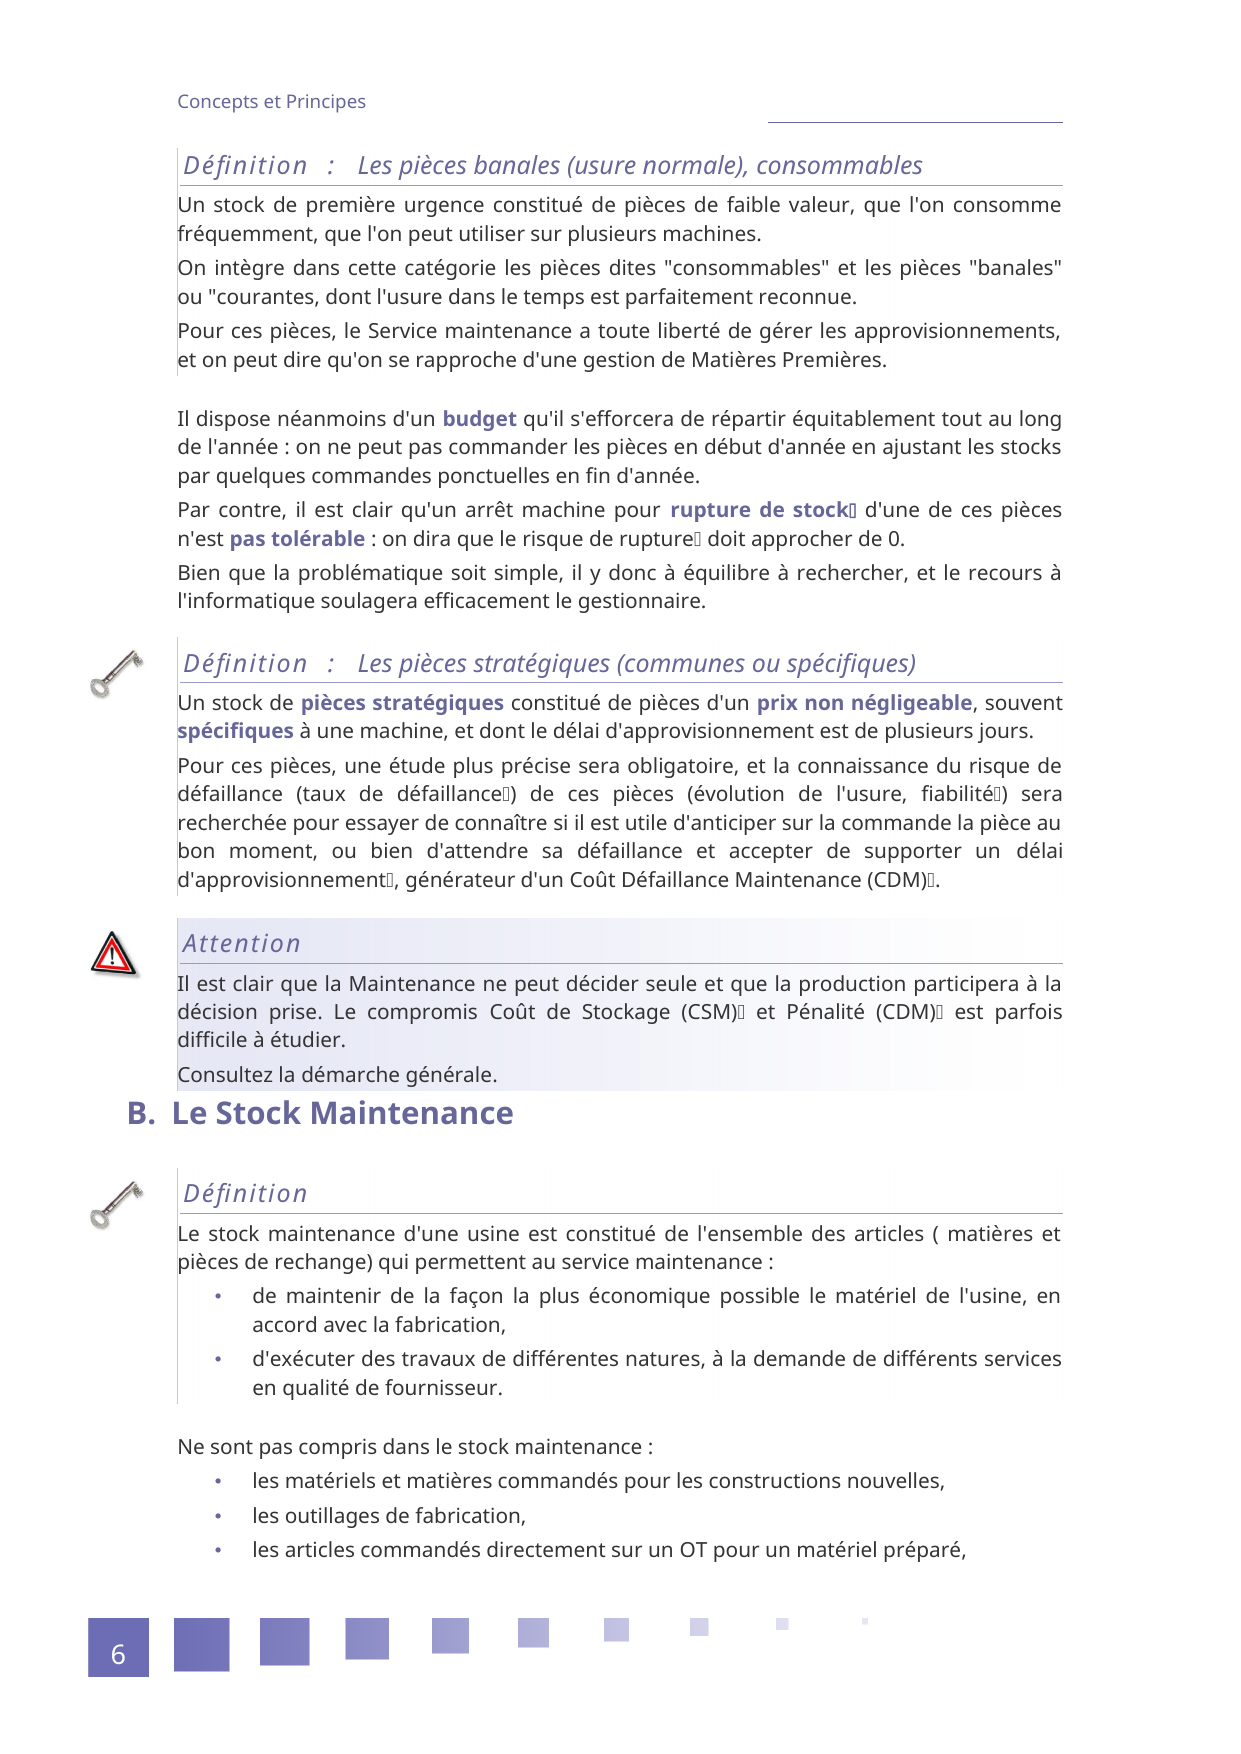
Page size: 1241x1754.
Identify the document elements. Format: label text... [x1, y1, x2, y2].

picture [177, 148, 1063, 191]
text Un stock de pièces stratégiques constitué de pièces d'un prix non négligeable, souvent spécifiques à une machine, et dont le délai d'approvisionnement est de plusieurs jours. [177, 688, 1063, 745]
picture [88, 1618, 1063, 1677]
text Le stock maintenance d'une usine est constitué de l'ensemble des articles ( matières et pièces de rechange) qui permettent au service maintenance : [177, 1219, 1063, 1276]
text Ne sont pas compris dans le stock maintenance : [177, 1432, 1063, 1461]
picture [88, 637, 1064, 896]
list les matériels et matières commandés pour les constructions nouvelles, [214, 1467, 1063, 1495]
list d'exécuter des travaux de différentes natures, à la demande de différents services en qualité de fournisseur. [214, 1344, 1063, 1401]
title Définition : Les pièces banales (usure normale), consommables [180, 141, 1063, 185]
list les articles commandés directement sur un OTOrdre de Travail pour un matériel préparé, [214, 1535, 1063, 1564]
picture [88, 918, 1064, 1091]
text Consultez la démarche généraleDémarche (gestion des approvisionnements). [177, 1060, 1063, 1088]
text Pour ces pièces, le Service maintenance a toute liberté de gérer les approvisionnements, et on peut dire qu'on se rapproche d'une gestion de Matières Premières. [177, 316, 1063, 373]
list les outillages de fabrication, [214, 1501, 1063, 1529]
text On intègre dans cette catégorie les pièces dites "consommables" et les pièces "banales" ou "courantes, dont l'usure dans le temps est parfaitement reconnue. [177, 253, 1063, 310]
text Pour ces pièces, une étude plus précise sera obligatoire, et la connaissance du risque de défaillance (taux de défaillanceTaux de défaillance) de ces pièces (évolution de l'usure, fiabilitéFiabilité (Reliability)) sera recherchée pour essayer de connaître si il est utile d'anticiper sur la commande la pièce au bon moment, ou bien d'attendre sa défaillance et accepter de supporter un délai d'approvisionnementDélai d'approvisionnement (d), générateur d'un Coût Défaillance Maintenance (CDM)Coût Défaillance Maintenance (CDM). [177, 751, 1063, 893]
text Par contre, il est clair qu'un arrêt machine pour rupture de stockRisque de rupture d'une de ces pièces n'est pas tolérable : on dira que le risque de ruptureRisque de rupture doit approcher de 0. [177, 495, 1063, 552]
list de maintenir de la façon la plus économique possible le matériel de l'usine, en accord avec la fabrication, [214, 1282, 1063, 1338]
title Attention [180, 923, 1063, 963]
text Un stock de première urgence constitué de pièces de faible valeur, que l'on consomme fréquemment, que l'on peut utiliser sur plusieurs machines. [177, 191, 1063, 247]
title Le Stock Maintenance [118, 1091, 1063, 1133]
title Définition : Les pièces stratégiques (communes ou spécifiques) [180, 642, 1063, 682]
picture [177, 247, 1063, 253]
title Définition [180, 1173, 1063, 1213]
text Il dispose néanmoins d'un budget qu'il s'efforcera de répartir équitablement tout au long de l'année : on ne peut pas commander les pièces en début d'année en ajustant les stocks par quelques commandes ponctuelles en fin d'année. [177, 404, 1063, 489]
picture [88, 1168, 1064, 1404]
text Il est clair que la Maintenance ne peut décider seule et que la production participera à la décision prise. Le compromis Coût de Stockage (CSM)Coût de Stockage Maintenance (CSM) et Pénalité (CDM)Coût Défaillance Maintenance (CDM) est parfois difficile à étudier. [177, 969, 1063, 1054]
picture [177, 310, 1063, 316]
text Bien que la problématique soit simple, il y donc à équilibre à rechercher, et le recours à l'informatique soulagera efficacement le gestionnaire. [177, 558, 1063, 615]
